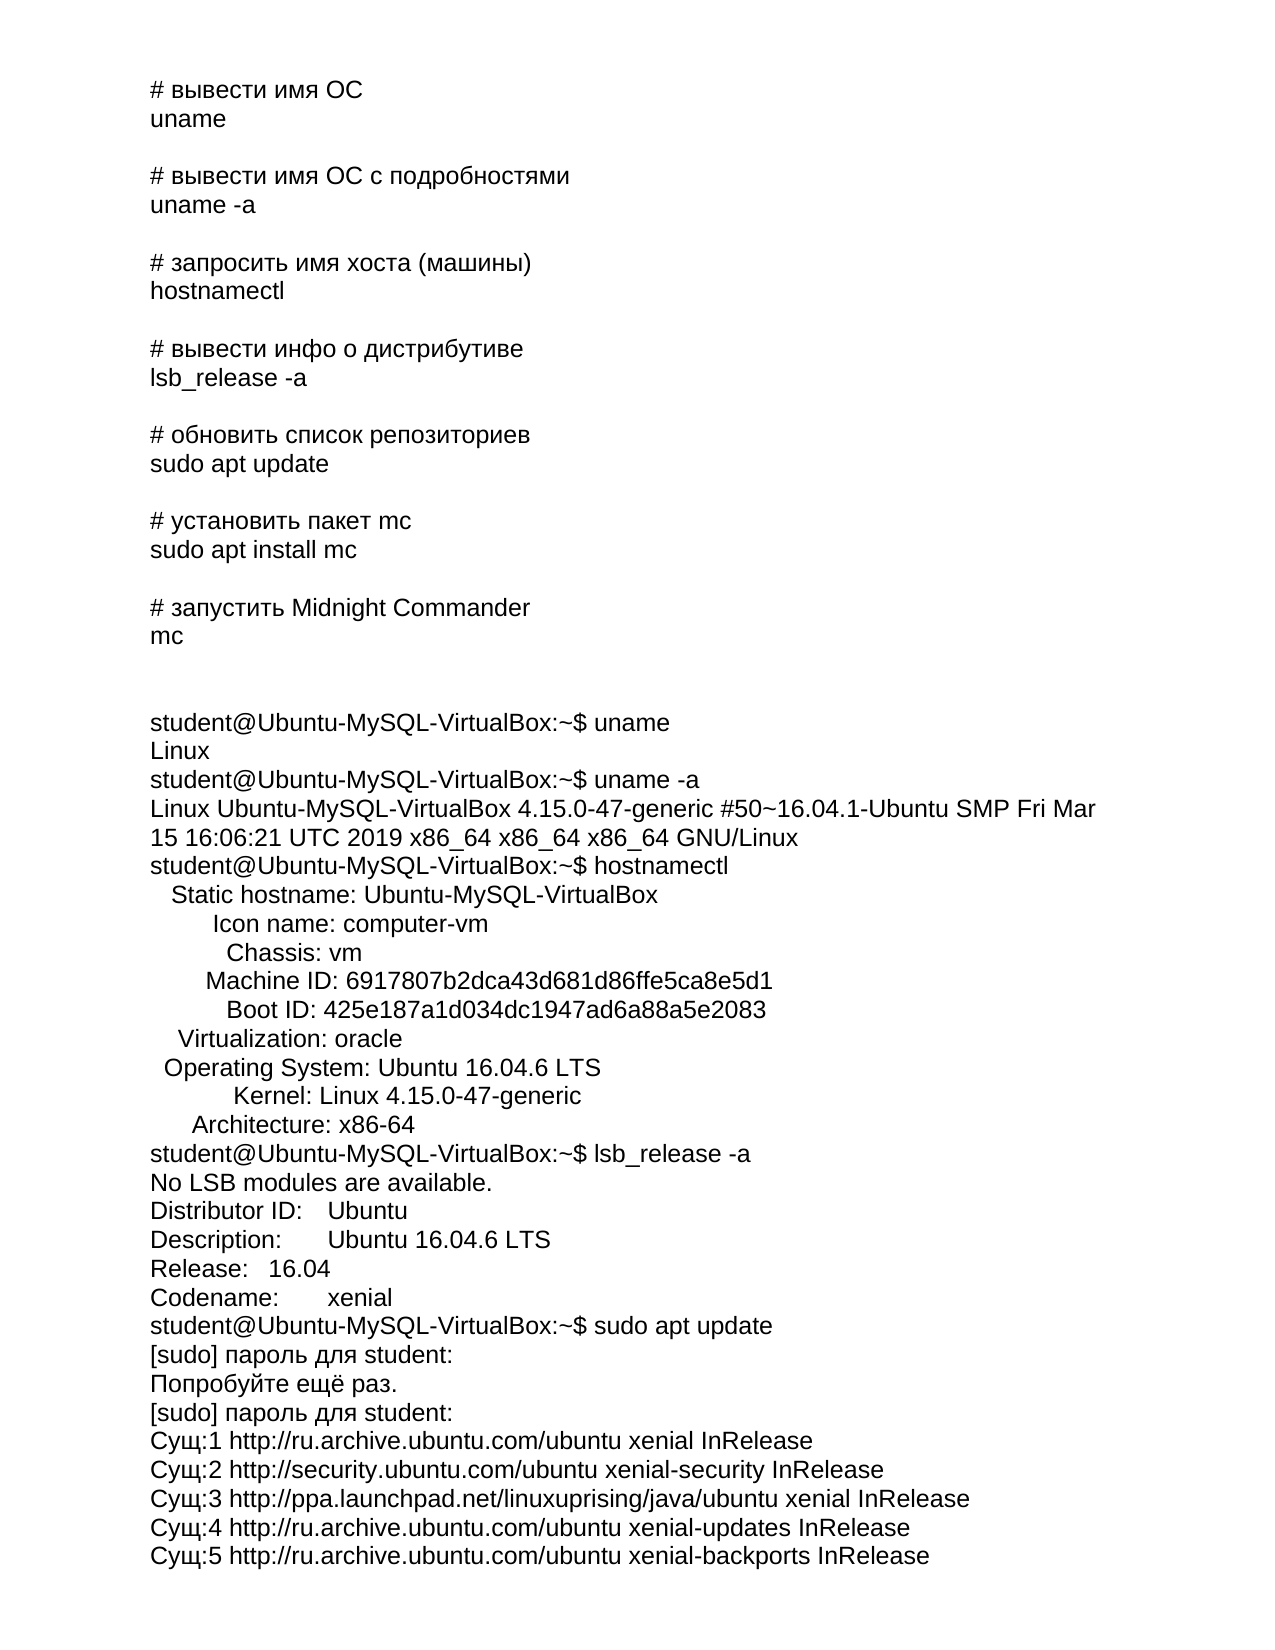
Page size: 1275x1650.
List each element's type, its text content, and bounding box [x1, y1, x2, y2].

text No LSB modules are available. [150, 1167, 1125, 1196]
text Сущ:2 http://security.ubuntu.com/ubuntu xenial-security InRelease [150, 1455, 1125, 1484]
text Distributor ID: Ubuntu [150, 1196, 1125, 1225]
text Kernel: Linux 4.15.0-47-generic [150, 1081, 1125, 1110]
text # вывести имя ОС [150, 75, 1125, 104]
text uname [150, 104, 1125, 132]
text student@Ubuntu-MySQL-VirtualBox:~$ lsb_release -a [150, 1139, 1125, 1167]
text # установить пакет mc [150, 506, 1125, 535]
text uname -a [150, 190, 1125, 219]
text [sudo] пароль для student: [150, 1397, 1125, 1426]
text Linux Ubuntu-MySQL-VirtualBox 4.15.0-47-generic #50~16.04.1-Ubuntu SMP Fri Mar 15 16:06:21 UTC 2019 x86_64 x86_64 x86_64 GNU/Linux [150, 794, 1125, 851]
text Static hostname: Ubuntu-MySQL-VirtualBox [150, 880, 1125, 909]
text hostnamectl [150, 276, 1125, 305]
text student@Ubuntu-MySQL-VirtualBox:~$ hostnamectl [150, 851, 1125, 880]
text Virtualization: oracle [150, 1024, 1125, 1052]
text Architecture: x86-64 [150, 1110, 1125, 1139]
text sudo apt install mc [150, 535, 1125, 564]
text Description: Ubuntu 16.04.6 LTS [150, 1225, 1125, 1254]
text # запустить Midnight Commander [150, 592, 1125, 621]
text lsb_release -a [150, 362, 1125, 391]
text student@Ubuntu-MySQL-VirtualBox:~$ sudo apt update [150, 1311, 1125, 1340]
text sudo apt update [150, 449, 1125, 477]
text # запросить имя хоста (машины) [150, 247, 1125, 276]
text Сущ:3 http://ppa.launchpad.net/linuxuprising/java/ubuntu xenial InRelease [150, 1484, 1125, 1512]
text Сущ:4 http://ru.archive.ubuntu.com/ubuntu xenial-updates InRelease [150, 1512, 1125, 1541]
text [sudo] пароль для student: [150, 1340, 1125, 1369]
text Machine ID: 6917807b2dca43d681d86ffe5ca8e5d1 [150, 966, 1125, 995]
text mc [150, 621, 1125, 650]
text # вывести имя ОС с подробностями [150, 161, 1125, 190]
text Попробуйте ещё раз. [150, 1369, 1125, 1397]
text Operating System: Ubuntu 16.04.6 LTS [150, 1052, 1125, 1081]
text Icon name: computer-vm [150, 909, 1125, 937]
text Сущ:1 http://ru.archive.ubuntu.com/ubuntu xenial InRelease [150, 1426, 1125, 1455]
text student@Ubuntu-MySQL-VirtualBox:~$ uname -a [150, 765, 1125, 794]
text Linux [150, 736, 1125, 765]
text # вывести инфо о дистрибутиве [150, 334, 1125, 362]
text # обновить список репозиториев [150, 420, 1125, 449]
text Codename: xenial [150, 1282, 1125, 1311]
text Boot ID: 425e187a1d034dc1947ad6a88a5e2083 [150, 995, 1125, 1024]
text student@Ubuntu-MySQL-VirtualBox:~$ uname [150, 707, 1125, 736]
text Сущ:5 http://ru.archive.ubuntu.com/ubuntu xenial-backports InRelease [150, 1541, 1125, 1570]
text Chassis: vm [150, 937, 1125, 966]
text Release: 16.04 [150, 1254, 1125, 1282]
